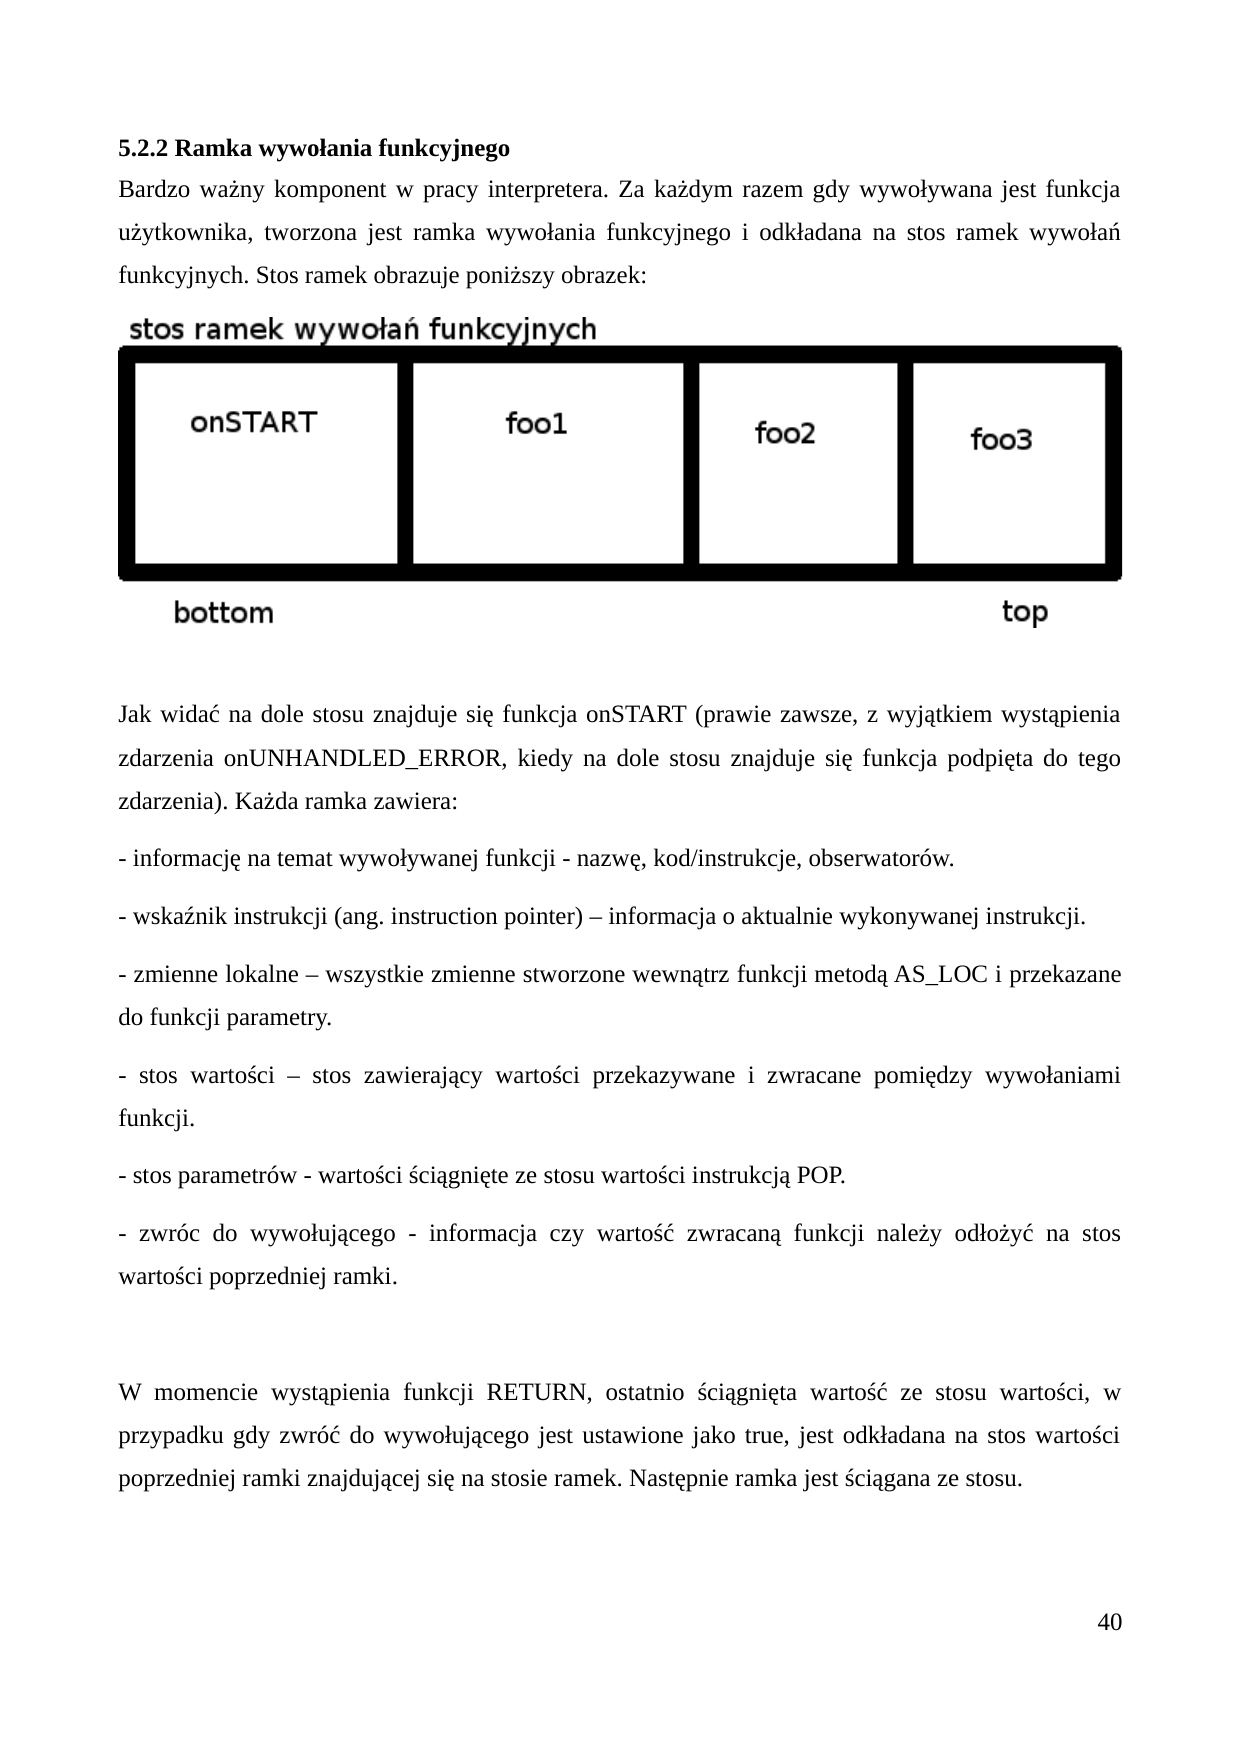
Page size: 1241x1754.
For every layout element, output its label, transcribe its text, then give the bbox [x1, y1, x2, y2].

text Jak widać na dole stosu znajduje się funkcja onSTART (prawie zawsze, z wyjątkiem wystąpienia zdarzenia onUNHANDLED_ERROR, kiedy na dole stosu znajduje się funkcja podpięta do tego zdarzenia). Każda ramka zawiera: [118, 699, 1122, 814]
text - zwróc do wywołującego - informacja czy wartość zwracaną funkcji należy odłożyć na stos wartości poprzedniej ramki. [118, 1218, 1122, 1290]
text - zmienne lokalne – wszystkie zmienne stworzone wewnątrz funkcji metodą AS_LOC i przekazane do funkcji parametry. [118, 959, 1122, 1031]
text - wskaźnik instrukcji (ang. instruction pointer) – informacja o aktualnie wykonywanej instrukcji. [118, 901, 1122, 930]
text - informację na temat wywoływanej funkcji - nazwę, kod/instrukcje, obserwatorów. [118, 843, 1122, 872]
text W momencie wystąpienia funkcji RETURN, ostatnio ściągnięta wartość ze stosu wartości, w przypadku gdy zwróć do wywołującego jest ustawione jako true, jest odkładana na stos wartości poprzedniej ramki znajdującej się na stosie ramek. Następnie ramka jest ściągana ze stosu. [118, 1377, 1122, 1492]
subtitle 5.2.2 Ramka wywołania funkcyjnego [118, 133, 1122, 161]
text - stos parametrów - wartości ściągnięte ze stosu wartości instrukcją POP. [118, 1161, 1122, 1189]
text Bardzo ważny komponent w pracy interpretera. Za każdym razem gdy wywoływana jest funkcja użytkownika, tworzona jest ramka wywołania funkcyjnego i odkładana na stos ramek wywołań funkcyjnych. Stos ramek obrazuje poniższy obrazek: [118, 174, 1122, 289]
text - stos wartości – stos zawierający wartości przekazywane i zwracane pomiędzy wywołaniami funkcji. [118, 1060, 1122, 1132]
picture [118, 317, 1123, 628]
